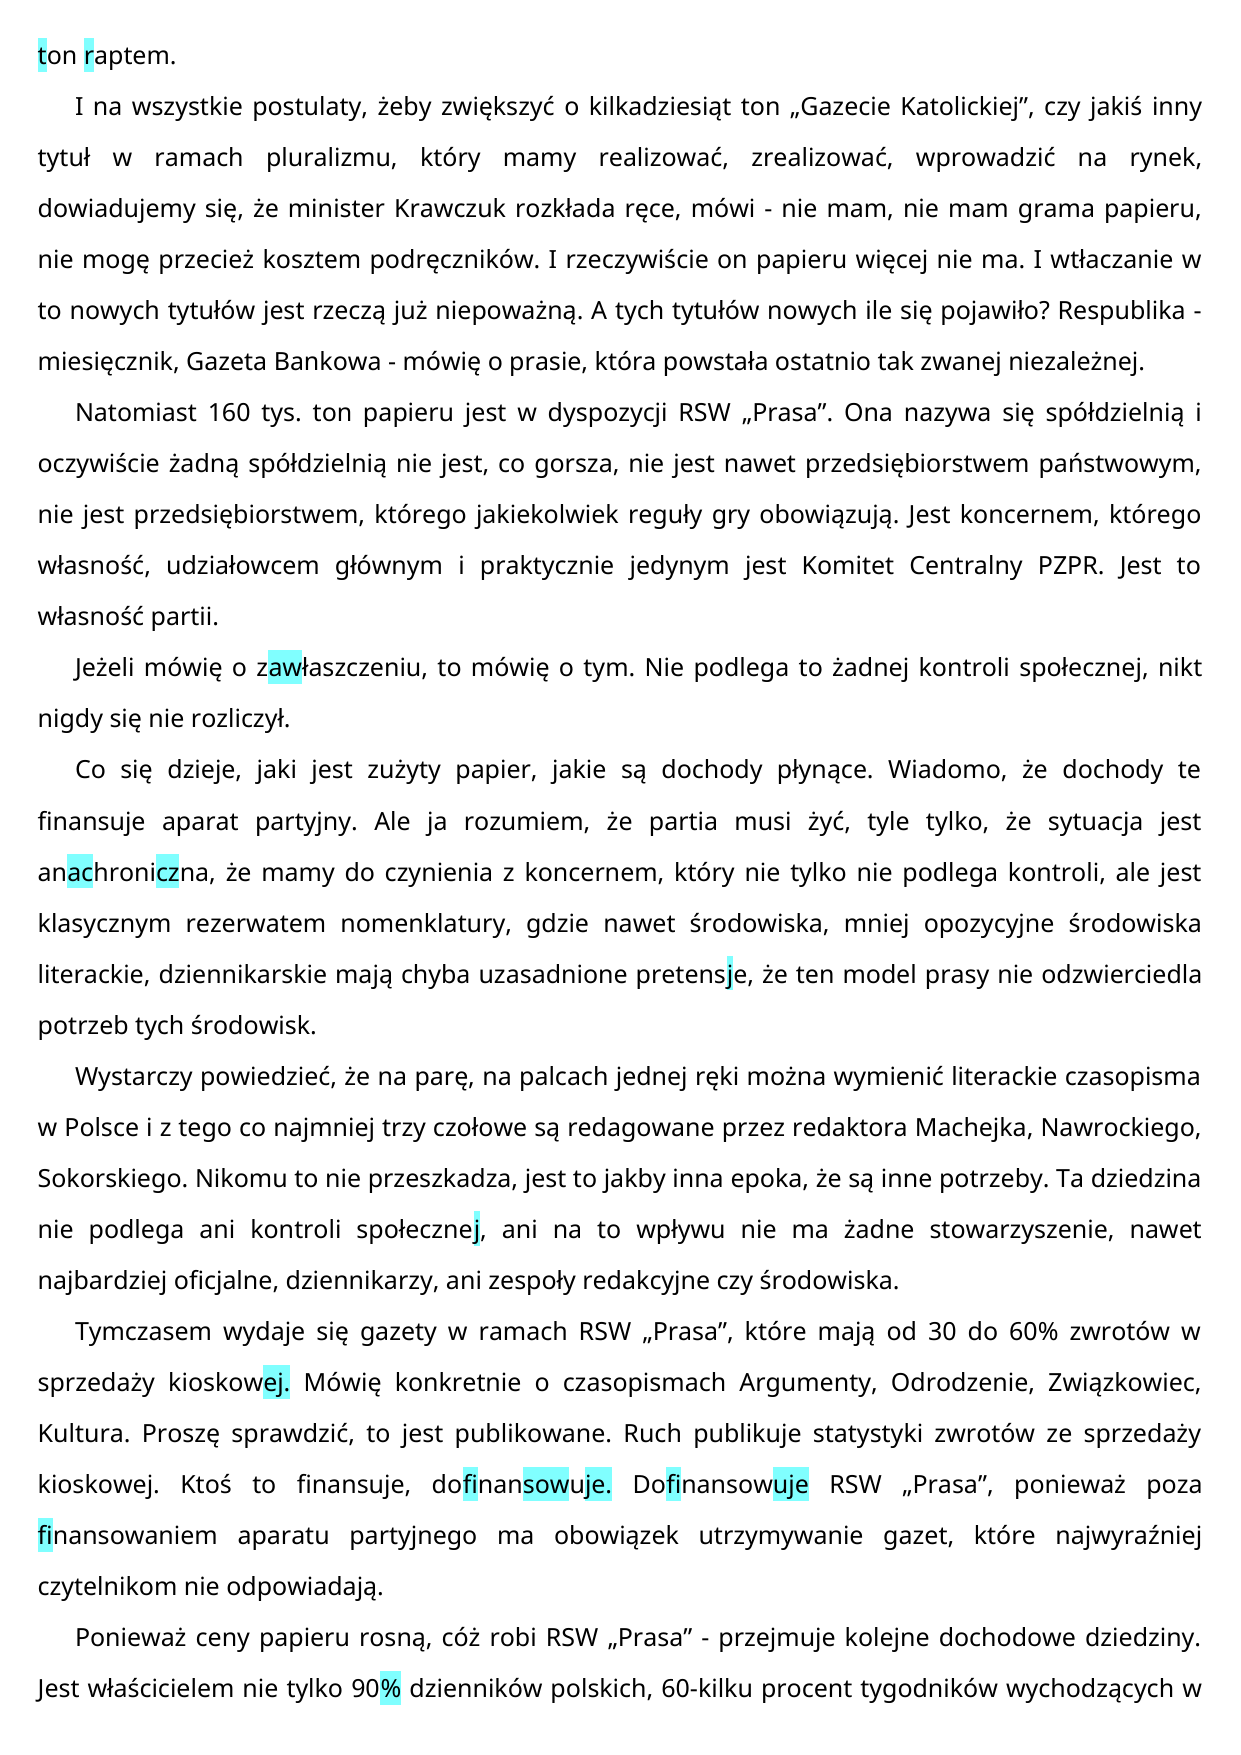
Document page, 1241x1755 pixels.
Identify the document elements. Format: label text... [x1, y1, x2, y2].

text Ponieważ ceny papieru rosną, cóż robi RSW „Prasa” - przejmuje kolejne dochodowe dziedziny. Jest właścicielem nie tylko 90% dzienników polskich, 60-kilku procent tygodników wychodzących w [37, 1620, 1203, 1705]
text Jeżeli mówię o zawłaszczeniu, to mówię o tym. Nie podlega to żadnej kontroli społecznej, nikt nigdy się nie rozliczył. [37, 650, 1203, 735]
text Wystarczy powiedzieć, że na parę, na palcach jednej ręki można wymienić literackie czasopisma w Polsce i z tego co najmniej trzy czołowe są redagowane przez redaktora Machejka, Nawrockiego, Sokorskiego. Nikomu to nie przeszkadza, jest to jakby inna epoka, że są inne potrzeby. Ta dziedzina nie podlega ani kontroli społecznej, ani na to wpływu nie ma żadne stowarzyszenie, nawet najbardziej oficjalne, dziennikarzy, ani zespoły redakcyjne czy środowiska. [37, 1058, 1203, 1297]
text I na wszystkie postulaty, żeby zwiększyć o kilkadziesiąt ton „Gazecie Katolickiej”, czy jakiś inny tytuł w ramach pluralizmu, który mamy realizować, zrealizować, wprowadzić na rynek, dowiadujemy się, że minister Krawczuk rozkłada ręce, mówi - nie mam, nie mam grama papieru, nie mogę przecież kosztem podręczników. I rzeczywiście on papieru więcej nie ma. I wtłaczanie w to nowych tytułów jest rzeczą już niepoważną. A tych tytułów nowych ile się pojawiło? Respublika - miesięcznik, Gazeta Bankowa - mówię o prasie, która powstała ostatnio tak zwanej niezależnej. [37, 88, 1203, 378]
text Natomiast 160 tys. ton papieru jest w dyspozycji RSW „Prasa”. Ona nazywa się spółdzielnią i oczywiście żadną spółdzielnią nie jest, co gorsza, nie jest nawet przedsiębiorstwem państwowym, nie jest przedsiębiorstwem, którego jakiekolwiek reguły gry obowiązują. Jest koncernem, którego własność, udziałowcem głównym i praktycznie jedynym jest Komitet Centralny PZPR. Jest to własność partii. [37, 395, 1203, 633]
text ton raptem. [37, 37, 1203, 72]
text Co się dzieje, jaki jest zużyty papier, jakie są dochody płynące. Wiadomo, że dochody te finansuje aparat partyjny. Ale ja rozumiem, że partia musi żyć, tyle tylko, że sytuacja jest anachroniczna, że mamy do czynienia z koncernem, który nie tylko nie podlega kontroli, ale jest klasycznym rezerwatem nomenklatury, gdzie nawet środowiska, mniej opozycyjne środowiska literackie, dziennikarskie mają chyba uzasadnione pretensje, że ten model prasy nie odzwierciedla potrzeb tych środowisk. [37, 752, 1203, 1041]
text Tymczasem wydaje się gazety w ramach RSW „Prasa”, które mają od 30 do 60% zwrotów w sprzedaży kioskowej. Mówię konkretnie o czasopismach Argumenty, Odrodzenie, Związkowiec, Kultura. Proszę sprawdzić, to jest publikowane. Ruch publikuje statystyki zwrotów ze sprzedaży kioskowej. Ktoś to finansuje, dofinansowuje. Dofinansowuje RSW „Prasa”, ponieważ poza finansowaniem aparatu partyjnego ma obowiązek utrzymywanie gazet, które najwyraźniej czytelnikom nie odpowiadają. [37, 1313, 1203, 1603]
